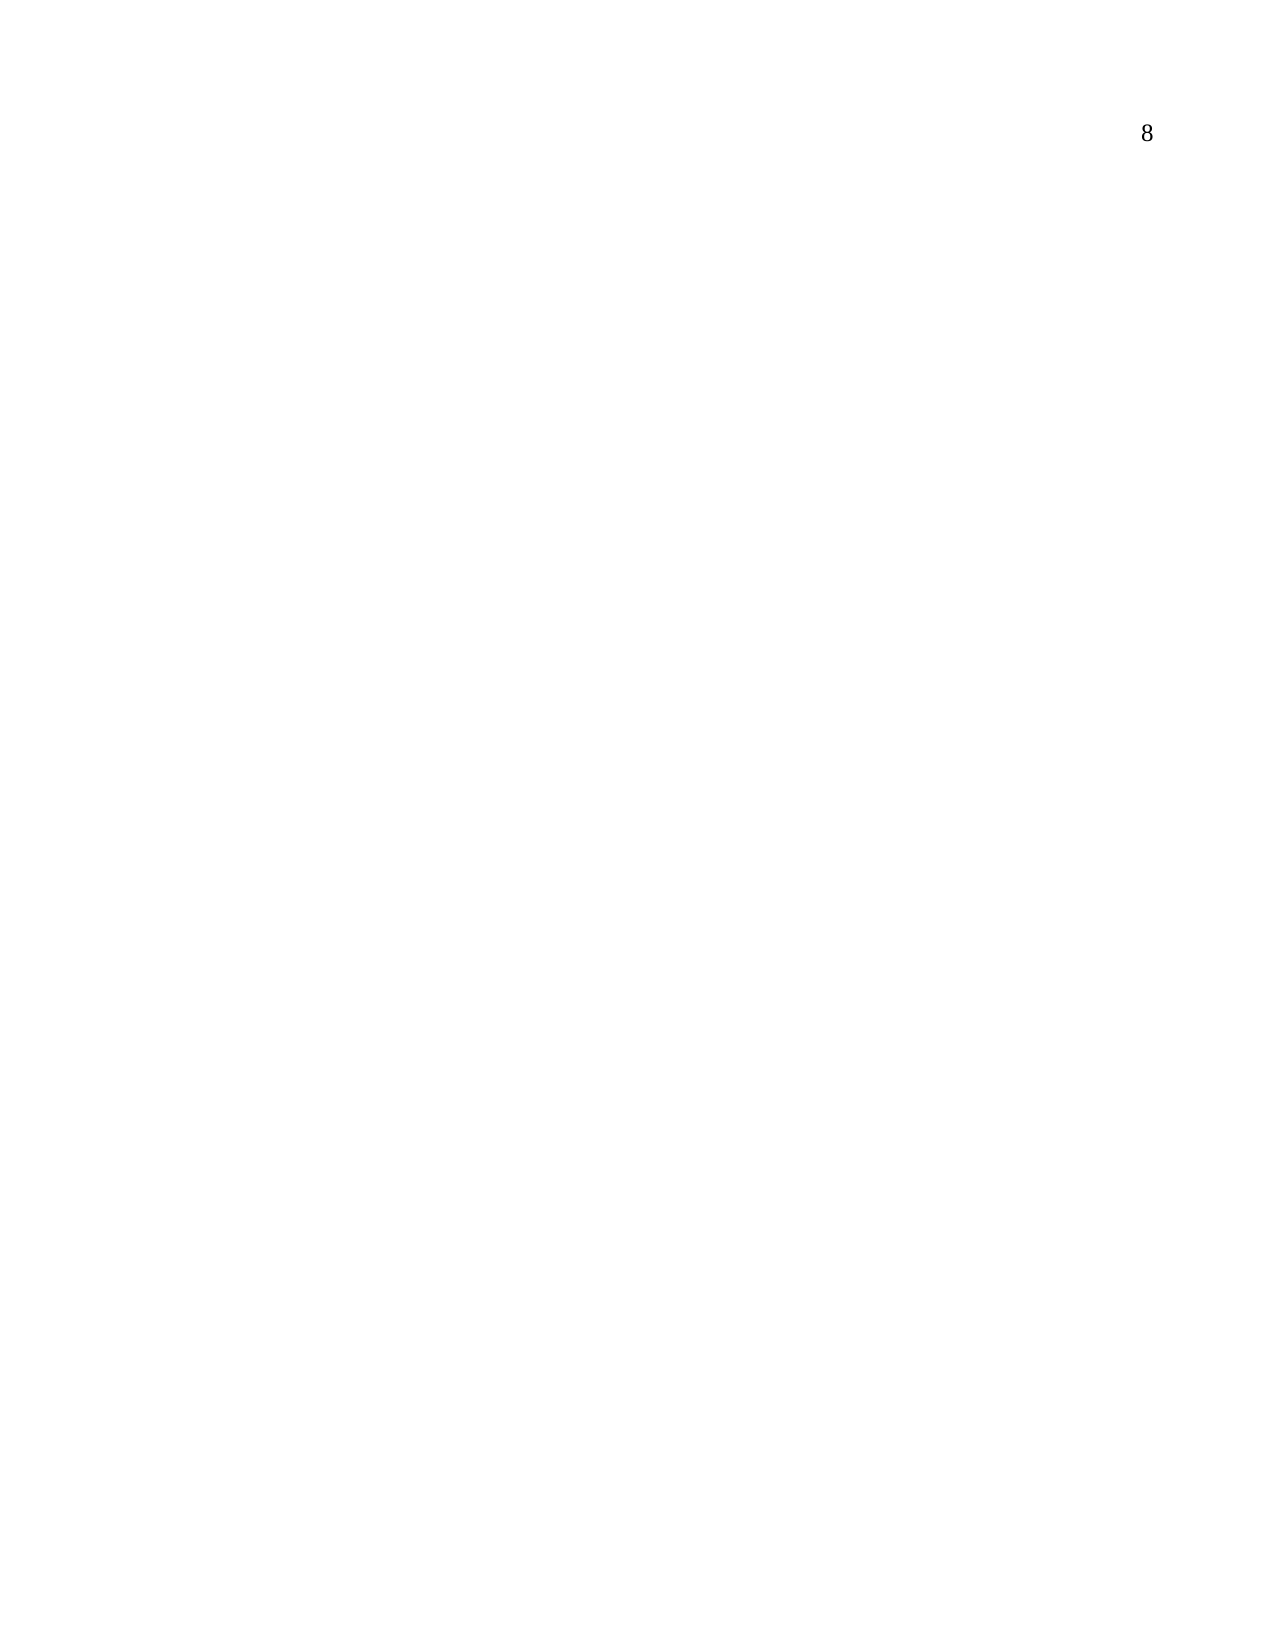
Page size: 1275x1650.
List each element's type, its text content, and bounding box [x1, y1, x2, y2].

text 8 [118, 118, 1157, 147]
